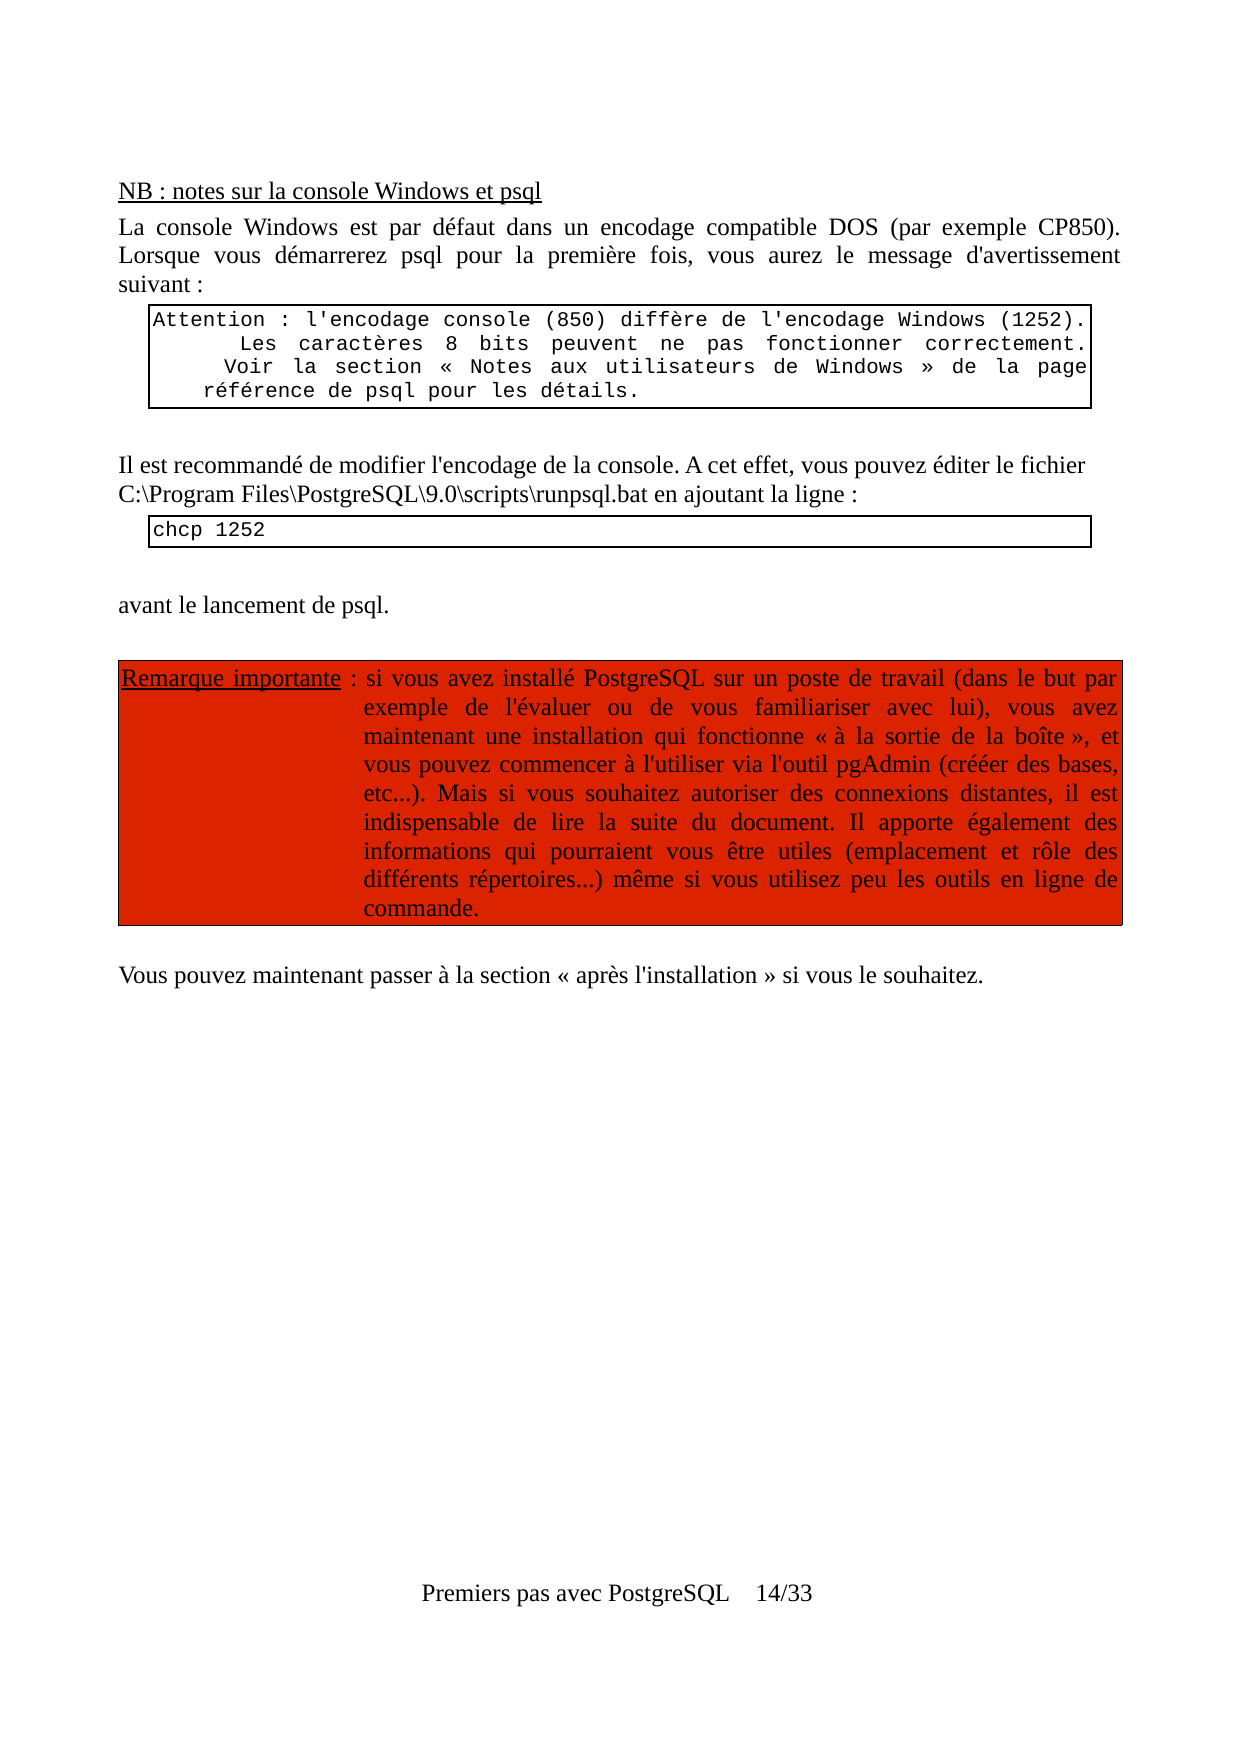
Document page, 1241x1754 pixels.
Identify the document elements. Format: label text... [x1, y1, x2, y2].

text Attention : l'encodage console (850) diffère de l'encodage Windows (1252). Les caractères 8 bits peuvent ne pas fonctionner correctement. Voir la section « Notes aux utilisateurs de Windows » de la page référence de psql pour les détails. [150, 306, 1090, 407]
text La console Windows est par défaut dans un encodage compatible DOS (par exemple CP850). Lorsque vous démarrerez psql pour la première fois, vous aurez le message d'avertissement suivant : [118, 212, 1122, 298]
text NB : notes sur la console Windows et psql [118, 176, 1122, 205]
text Vous pouvez maintenant passer à la section « après l'installation » si vous le souhaitez. [118, 960, 1122, 989]
text Remarque importante : si vous avez installé PostgreSQL sur un poste de travail (dans le but par exemple de l'évaluer ou de vous familiariser avec lui), vous avez maintenant une installation qui fonctionne « à la sortie de la boîte », et vous pouvez commencer à l'utiliser via l'outil pgAdmin (crééer des bases, etc...). Mais si vous souhaitez autoriser des connexions distantes, il est indispensable de lire la suite du document. Il apporte également des informations qui pourraient vous être utiles (emplacement et rôle des différents répertoires...) même si vous utilisez peu les outils en ligne de commande. [119, 661, 1122, 925]
text avant le lancement de psql. [118, 590, 1122, 618]
text chcp 1252 [150, 517, 1090, 546]
text Il est recommandé de modifier l'encodage de la console. A cet effet, vous pouvez éditer le fichier C:\Program Files\PostgreSQL\9.0\scripts\runpsql.bat en ajoutant la ligne : [118, 451, 1122, 508]
